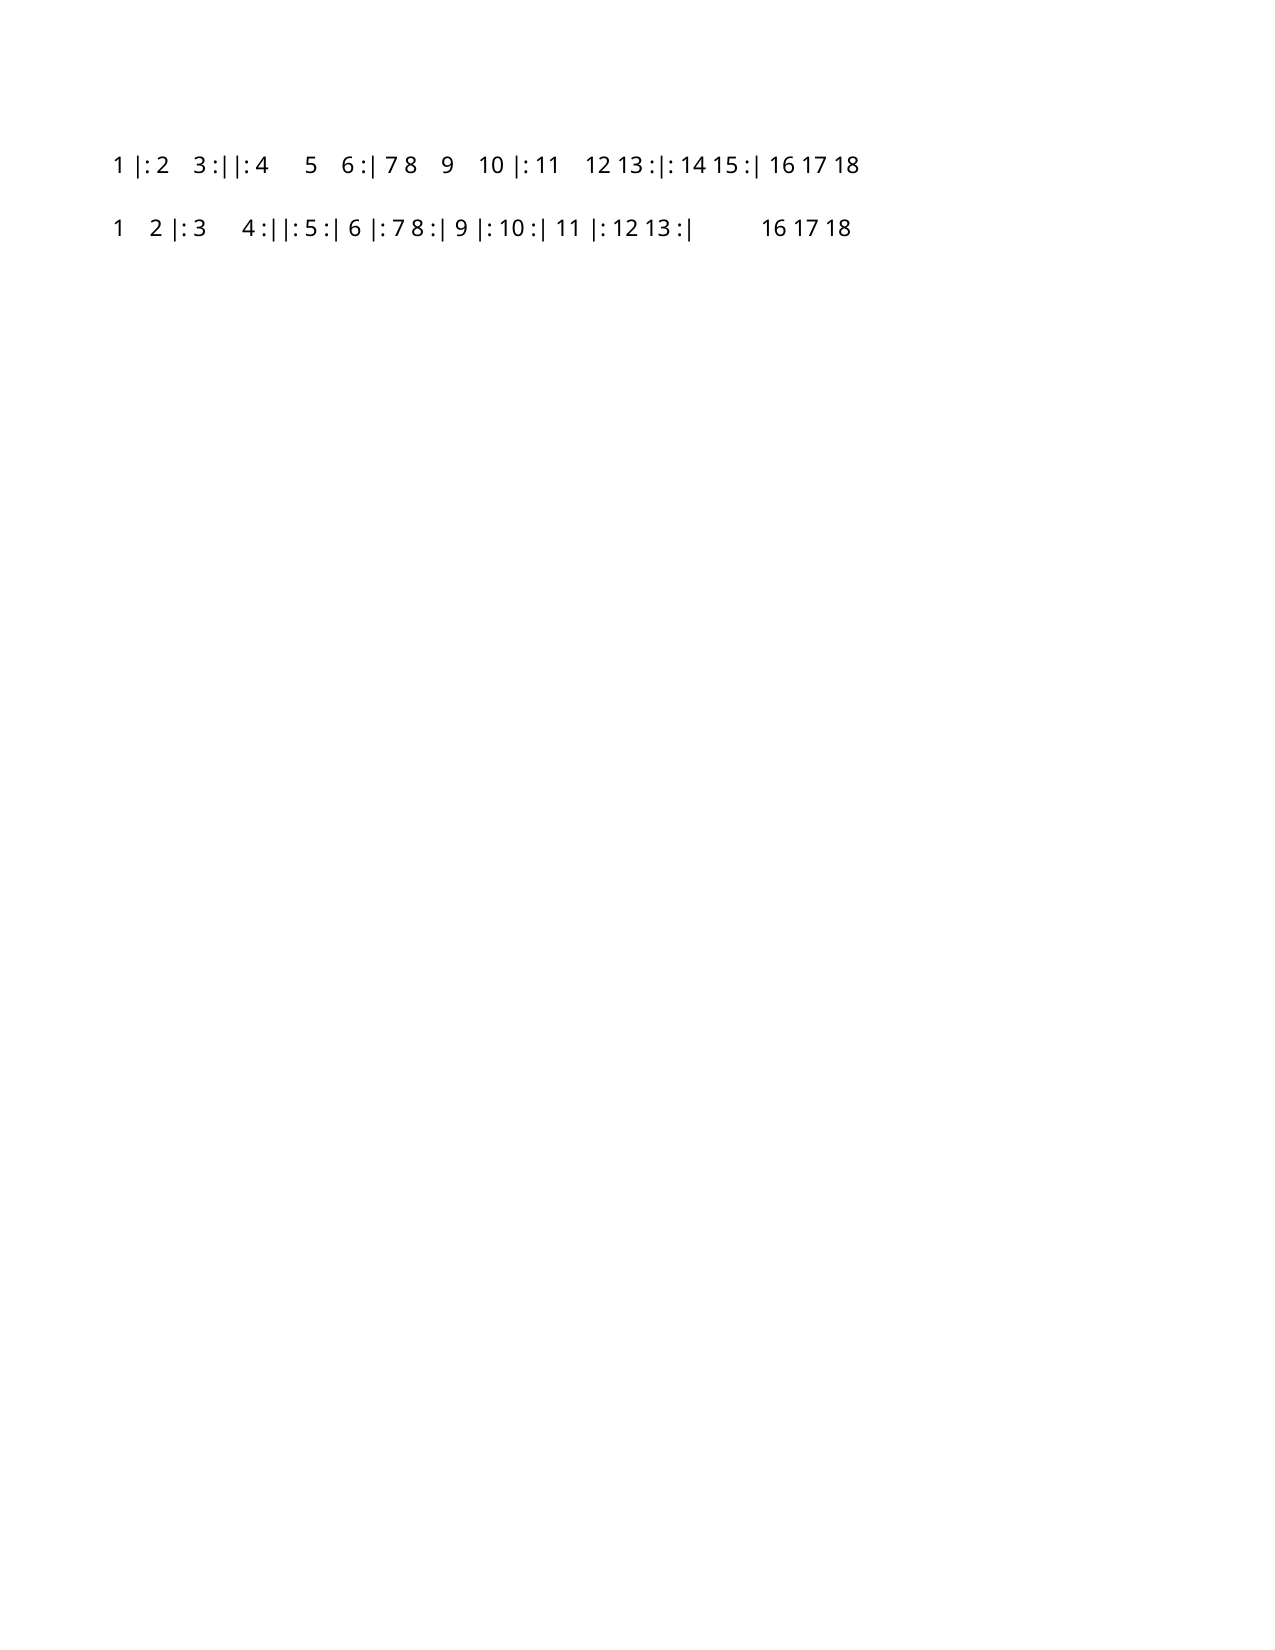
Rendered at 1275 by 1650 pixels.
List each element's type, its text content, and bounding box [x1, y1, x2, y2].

text 1 |: 2 3 :||: 4 5 6 :| 7 8 9 10 |: 11 12 13 :|: 14 15 :| 16 17 18 [112, 149, 1162, 181]
text 1 2 |: 3 4 :||: 5 :| 6 |: 7 8 :| 9 |: 10 :| 11 |: 12 13 :| 16 17 18 [112, 212, 1162, 243]
